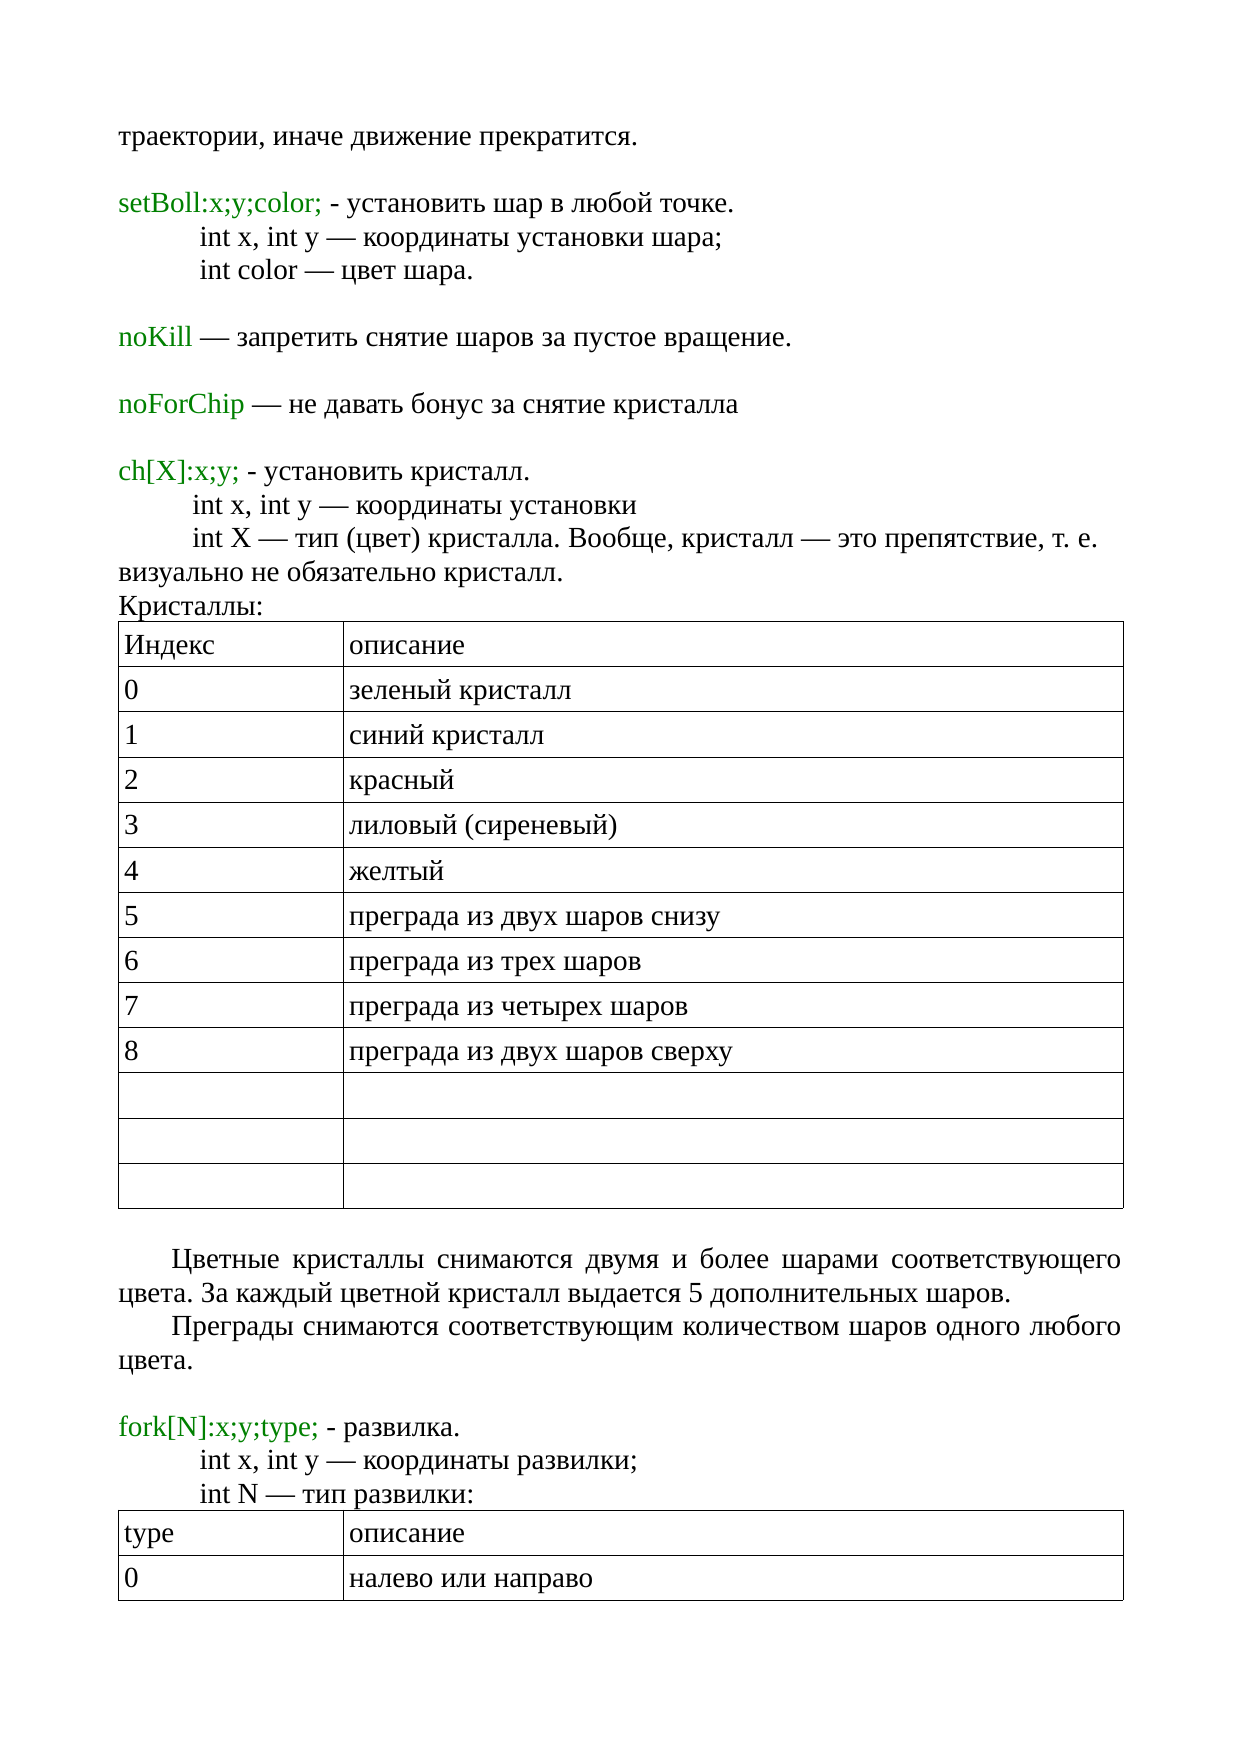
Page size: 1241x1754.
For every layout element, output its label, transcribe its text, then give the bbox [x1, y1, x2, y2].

text int x, int y — координаты развилки; [118, 1442, 1122, 1476]
table_cell [344, 1119, 1123, 1162]
table_cell 2 [119, 758, 343, 802]
text Преграды снимаются соответствующим количеством шаров одного любого цвета. [118, 1308, 1122, 1375]
table_cell 1 [119, 712, 343, 757]
table_cell 3 [119, 803, 343, 847]
text int X — тип (цвет) кристалла. Вообще, кристалл — это препятствие, т. е. визуально не обязательно кристалл. [118, 521, 1122, 588]
table_header Индекс [119, 622, 343, 666]
table_header описание [344, 622, 1123, 666]
table_header описание [344, 1511, 1123, 1555]
text fork[N]:x;y;type; - развилка. [118, 1409, 1122, 1442]
text траектории, иначе движение прекратится. [118, 118, 1122, 152]
text noForChip — не давать бонус за снятие кристалла [118, 386, 1122, 420]
text Кристаллы: [118, 588, 1122, 621]
table_cell лиловый (сиреневый) [344, 803, 1123, 847]
table_cell 0 [119, 1556, 343, 1600]
table_cell синий кристалл [344, 712, 1123, 757]
table_cell [344, 1073, 1123, 1117]
table_cell [119, 1073, 343, 1117]
table_cell 5 [119, 893, 343, 937]
table_cell 0 [119, 667, 343, 711]
table_cell [119, 1119, 343, 1162]
table_cell зеленый кристалл [344, 667, 1123, 711]
table_cell преграда из двух шаров сверху [344, 1028, 1123, 1072]
table_cell желтый [344, 848, 1123, 892]
table_cell [119, 1164, 343, 1208]
table_cell преграда из четырех шаров [344, 983, 1123, 1027]
table_header type [119, 1511, 343, 1555]
text int x, int y — координаты установки [118, 487, 1122, 521]
table_cell 7 [119, 983, 343, 1027]
table_cell преграда из двух шаров снизу [344, 893, 1123, 937]
table_cell преграда из трех шаров [344, 938, 1123, 982]
text ch[X]:x;y; - установить кристалл. [118, 453, 1122, 487]
table_cell 4 [119, 848, 343, 892]
text setBoll:x;y;color; - установить шар в любой точке. [118, 185, 1122, 219]
table_cell [344, 1164, 1123, 1208]
text Цветные кристаллы снимаются двумя и более шарами соответствующего цвета. За каждый цветной кристалл выдается 5 дополнительных шаров. [118, 1241, 1122, 1308]
text int x, int y — координаты установки шара; [118, 219, 1122, 252]
text int color — цвет шара. [118, 252, 1122, 286]
table_cell 8 [119, 1028, 343, 1072]
text noKill — запретить снятие шаров за пустое вращение. [118, 319, 1122, 353]
table_cell налево или направо [344, 1556, 1123, 1600]
table_cell красный [344, 758, 1123, 802]
table_cell 6 [119, 938, 343, 982]
text int N — тип развилки: [118, 1476, 1122, 1509]
